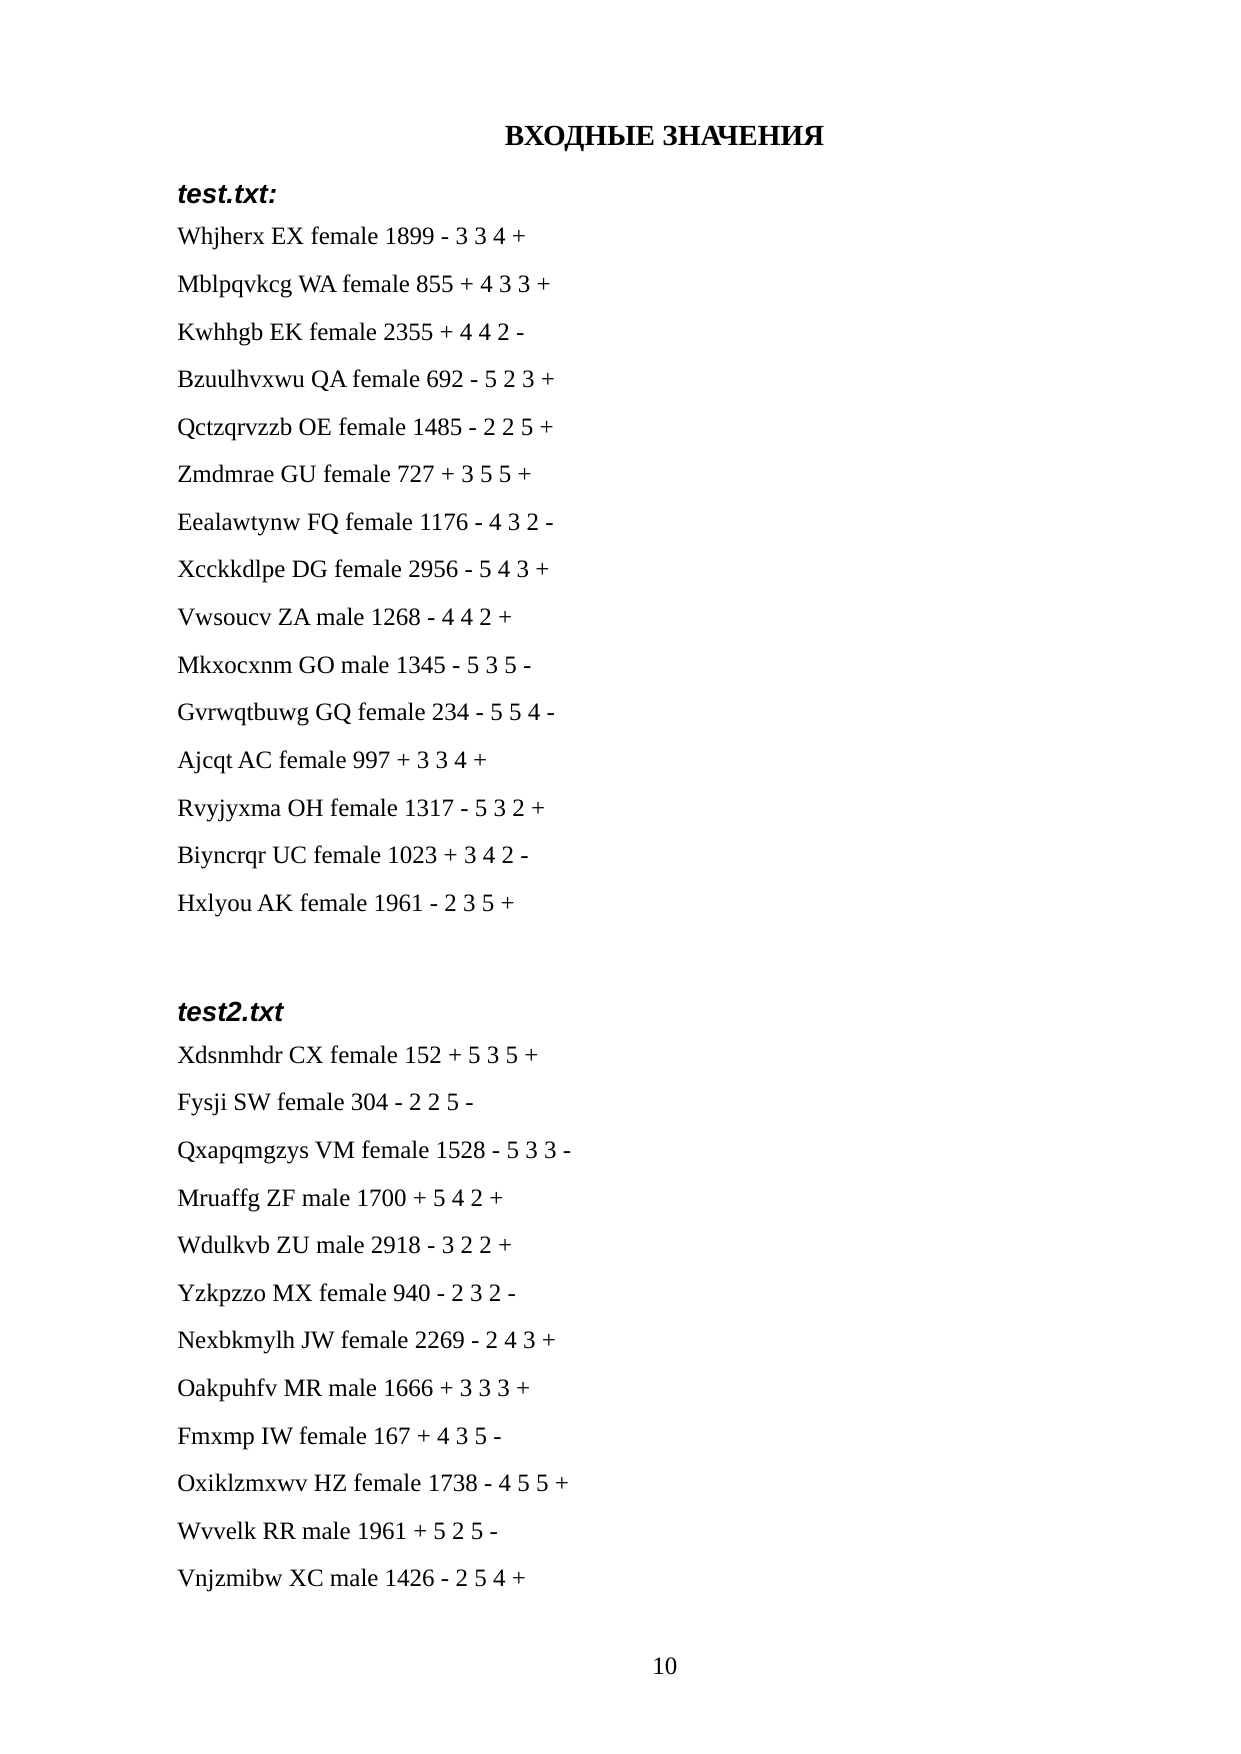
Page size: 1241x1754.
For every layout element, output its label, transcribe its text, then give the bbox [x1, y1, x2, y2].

subtitle test.txt: [177, 177, 1152, 209]
subtitle test2.txt [177, 996, 1152, 1027]
text Biyncrqr UC female 1023 + 3 4 2 - [177, 840, 1152, 869]
text Vnjzmibw XC male 1426 - 2 5 4 + [177, 1563, 1152, 1592]
text Fysji SW female 304 - 2 2 5 - [177, 1087, 1152, 1116]
text Wdulkvb ZU male 2918 - 3 2 2 + [177, 1230, 1152, 1259]
text Qctzqrvzzb OE female 1485 - 2 2 5 + [177, 412, 1152, 441]
text Zmdmrae GU female 727 + 3 5 5 + [177, 459, 1152, 488]
text Mblpqvkcg WA female 855 + 4 3 3 + [177, 269, 1152, 298]
text Mruaffg ZF male 1700 + 5 4 2 + [177, 1183, 1152, 1211]
text Vwsoucv ZA male 1268 - 4 4 2 + [177, 602, 1152, 631]
text Nexbkmylh JW female 2269 - 2 4 3 + [177, 1326, 1152, 1354]
text Whjherx EX female 1899 - 3 3 4 + [177, 221, 1152, 250]
text Wvvelk RR male 1961 + 5 2 5 - [177, 1516, 1152, 1545]
text Xcckkdlpe DG female 2956 - 5 4 3 + [177, 554, 1152, 583]
text Qxapqmgzys VM female 1528 - 5 3 3 - [177, 1135, 1152, 1164]
text Eealawtynw FQ female 1176 - 4 3 2 - [177, 507, 1152, 536]
text Gvrwqtbuwg GQ female 234 - 5 5 4 - [177, 697, 1152, 726]
text Fmxmp IW female 167 + 4 3 5 - [177, 1421, 1152, 1449]
text Mkxocxnm GO male 1345 - 5 3 5 - [177, 650, 1152, 678]
text Yzkpzzo MX female 940 - 2 3 2 - [177, 1278, 1152, 1307]
text Xdsnmhdr CX female 152 + 5 3 5 + [177, 1040, 1152, 1069]
text Hxlyou AK female 1961 - 2 3 5 + [177, 888, 1152, 917]
text Oakpuhfv MR male 1666 + 3 3 3 + [177, 1373, 1152, 1402]
text Ajcqt AC female 997 + 3 3 4 + [177, 745, 1152, 774]
text Bzuulhvxwu QA female 692 - 5 2 3 + [177, 364, 1152, 393]
subtitle входные значения [177, 118, 1152, 152]
text Oxiklzmxwv HZ female 1738 - 4 5 5 + [177, 1468, 1152, 1497]
text Rvyjyxma OH female 1317 - 5 3 2 + [177, 793, 1152, 821]
text Kwhhgb EK female 2355 + 4 4 2 - [177, 317, 1152, 345]
